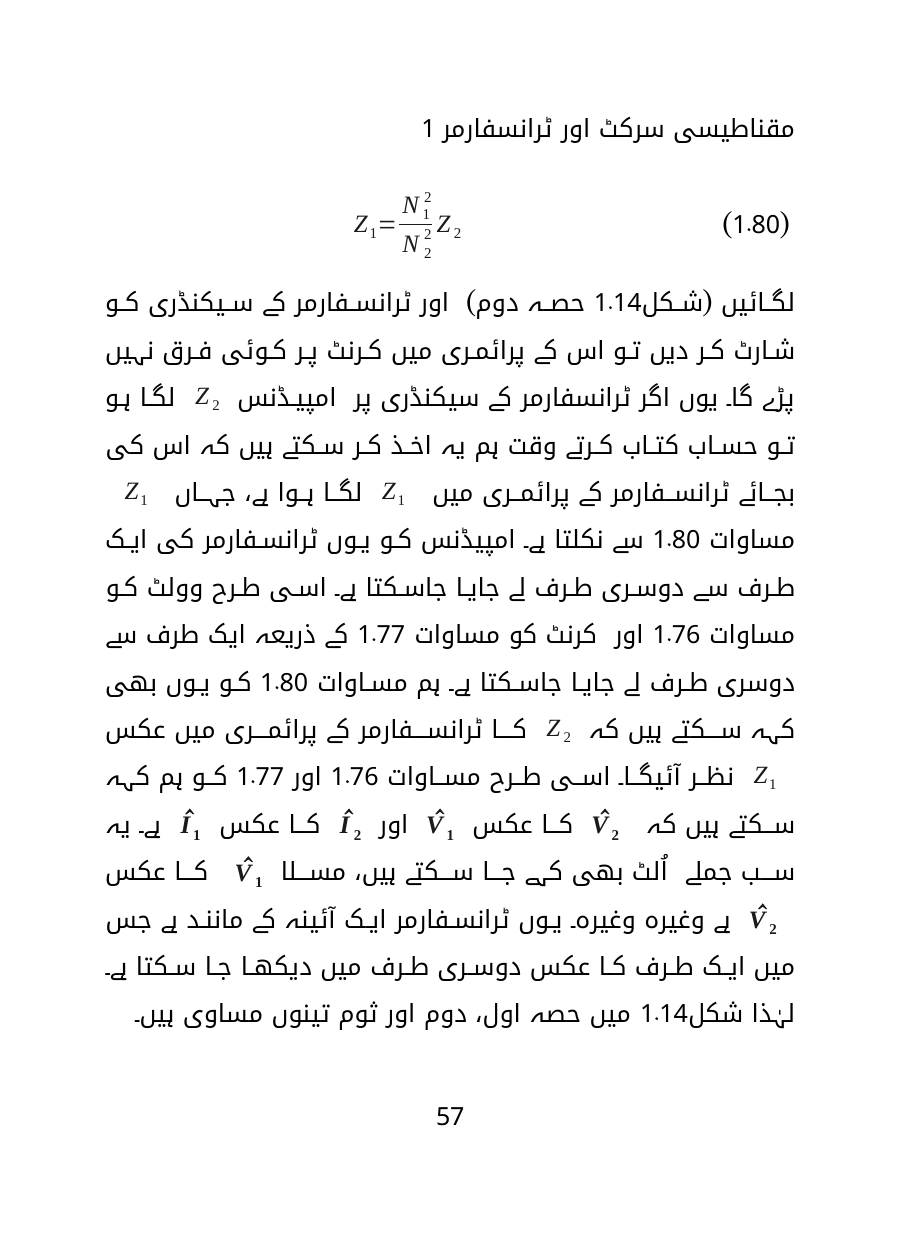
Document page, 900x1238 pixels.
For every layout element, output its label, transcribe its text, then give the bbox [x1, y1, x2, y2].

table_header [105, 183, 701, 280]
text لگائیں (شکل1.14 حصہ دوم) اور ٹرانسفارمر کے سیکنڈری کو شارٹ کر دیں تو اس کے پرائمری میں کرنٹ پر کوئی فرق نہیں پڑے گا۔ یوں اگر ٹرانسفارمر کے سیکنڈری پر امپیڈنسلگا ہو تو حساب کتاب کرتے وقت ہم یہ اخذ کر سکتے ہیں کہ اس کی بجائے ٹرانسفارمر کے پرائمری میں لگا ہوا ہے، جہاں مساوات 1.80 سے نکلتا ہے۔ امپیڈنس کو یوں ٹرانسفارمر کی ایک طرف سے دوسری طرف لے جایا جاسکتا ہے۔ اسی طرح وولٹ کو مساوات 1.76 اور کرنٹ کو مساوات 1.77 کے ذریعہ ایک طرف سے دوسری طرف لے جایا جاسکتا ہے۔ ہم مساوات 1.80 کو یوں بھی کہہ سکتے ہیں کہکا ٹرانسفارمر کے پرائمری میں عکسنظر آئیگا۔ اسی طرح مساوات 1.76 اور 1.77 کو ہم کہہ سکتے ہیں کہ کا عکساورکا عکسہے۔ یہ سب جملے اُلٹ بھی کہے جا سکتے ہیں، مسلا کا عکسہے وغیرہ وغیرہ۔ یوں ٹرانسفارمر ایک آئینہ کے مانند ہے جس میں ایک طرف کا عکس دوسری طرف میں دیکھا جا سکتا ہے۔ لہٰذا شکل1.14 میں حصہ اول، دوم اور ثوم تینوں مساوی ہیں۔ [105, 280, 795, 1038]
table_header (1.80) [701, 183, 795, 280]
